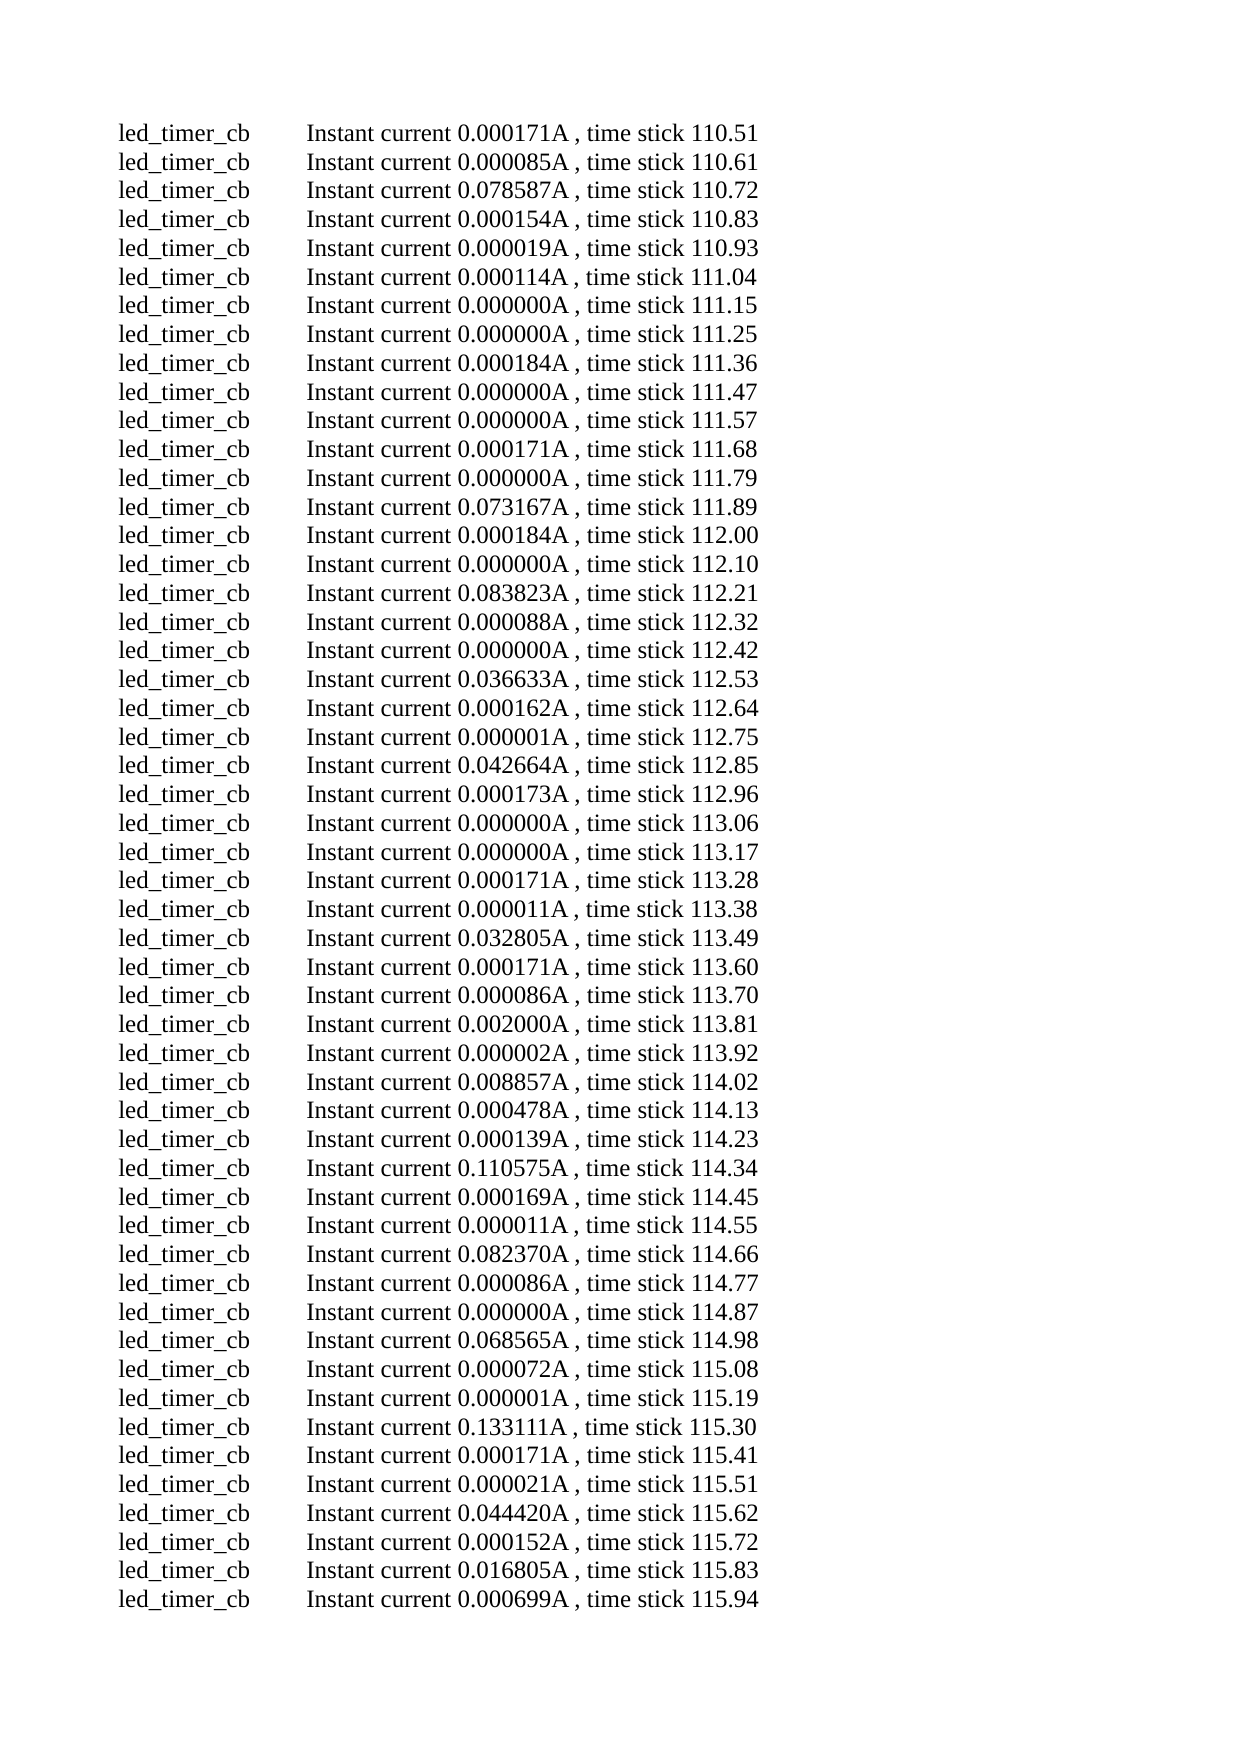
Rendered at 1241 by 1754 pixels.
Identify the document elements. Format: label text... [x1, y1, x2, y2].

text led_timer_cb Instant current 0.073167A , time stick 111.89 [118, 492, 1122, 521]
text led_timer_cb Instant current 0.000011A , time stick 114.55 [118, 1211, 1122, 1239]
text led_timer_cb Instant current 0.083823A , time stick 112.21 [118, 578, 1122, 607]
text led_timer_cb Instant current 0.000478A , time stick 114.13 [118, 1096, 1122, 1124]
text led_timer_cb Instant current 0.000019A , time stick 110.93 [118, 233, 1122, 262]
text led_timer_cb Instant current 0.000114A , time stick 111.04 [118, 262, 1122, 291]
text led_timer_cb Instant current 0.000021A , time stick 115.51 [118, 1469, 1122, 1498]
text led_timer_cb Instant current 0.078587A , time stick 110.72 [118, 176, 1122, 204]
text led_timer_cb Instant current 0.000139A , time stick 114.23 [118, 1124, 1122, 1153]
text led_timer_cb Instant current 0.000000A , time stick 111.79 [118, 463, 1122, 492]
text led_timer_cb Instant current 0.000086A , time stick 113.70 [118, 981, 1122, 1009]
text led_timer_cb Instant current 0.068565A , time stick 114.98 [118, 1326, 1122, 1354]
text led_timer_cb Instant current 0.000000A , time stick 113.17 [118, 837, 1122, 866]
text led_timer_cb Instant current 0.000000A , time stick 111.47 [118, 377, 1122, 406]
text led_timer_cb Instant current 0.000000A , time stick 111.15 [118, 291, 1122, 319]
text led_timer_cb Instant current 0.008857A , time stick 114.02 [118, 1067, 1122, 1096]
text led_timer_cb Instant current 0.000000A , time stick 112.42 [118, 636, 1122, 664]
text led_timer_cb Instant current 0.000184A , time stick 111.36 [118, 348, 1122, 377]
text led_timer_cb Instant current 0.000000A , time stick 112.10 [118, 549, 1122, 578]
text led_timer_cb Instant current 0.000173A , time stick 112.96 [118, 779, 1122, 808]
text led_timer_cb Instant current 0.000000A , time stick 114.87 [118, 1297, 1122, 1326]
text led_timer_cb Instant current 0.002000A , time stick 113.81 [118, 1009, 1122, 1038]
text led_timer_cb Instant current 0.000000A , time stick 111.57 [118, 406, 1122, 434]
text led_timer_cb Instant current 0.110575A , time stick 114.34 [118, 1153, 1122, 1182]
text led_timer_cb Instant current 0.000152A , time stick 115.72 [118, 1527, 1122, 1556]
text led_timer_cb Instant current 0.000171A , time stick 115.41 [118, 1441, 1122, 1469]
text led_timer_cb Instant current 0.016805A , time stick 115.83 [118, 1556, 1122, 1584]
text led_timer_cb Instant current 0.000086A , time stick 114.77 [118, 1268, 1122, 1297]
text led_timer_cb Instant current 0.000001A , time stick 115.19 [118, 1383, 1122, 1412]
text led_timer_cb Instant current 0.000162A , time stick 112.64 [118, 693, 1122, 722]
text led_timer_cb Instant current 0.000184A , time stick 112.00 [118, 521, 1122, 549]
text led_timer_cb Instant current 0.000011A , time stick 113.38 [118, 894, 1122, 923]
text led_timer_cb Instant current 0.000000A , time stick 113.06 [118, 808, 1122, 837]
text led_timer_cb Instant current 0.032805A , time stick 113.49 [118, 923, 1122, 952]
text led_timer_cb Instant current 0.000154A , time stick 110.83 [118, 204, 1122, 233]
text led_timer_cb Instant current 0.000000A , time stick 111.25 [118, 319, 1122, 348]
text led_timer_cb Instant current 0.036633A , time stick 112.53 [118, 664, 1122, 693]
text led_timer_cb Instant current 0.133111A , time stick 115.30 [118, 1412, 1122, 1441]
text led_timer_cb Instant current 0.000169A , time stick 114.45 [118, 1182, 1122, 1211]
text led_timer_cb Instant current 0.000171A , time stick 111.68 [118, 434, 1122, 463]
text led_timer_cb Instant current 0.000002A , time stick 113.92 [118, 1038, 1122, 1067]
text led_timer_cb Instant current 0.000699A , time stick 115.94 [118, 1584, 1122, 1613]
text led_timer_cb Instant current 0.044420A , time stick 115.62 [118, 1498, 1122, 1527]
text led_timer_cb Instant current 0.000072A , time stick 115.08 [118, 1354, 1122, 1383]
text led_timer_cb Instant current 0.000171A , time stick 113.60 [118, 952, 1122, 981]
text led_timer_cb Instant current 0.000001A , time stick 112.75 [118, 722, 1122, 751]
text led_timer_cb Instant current 0.000171A , time stick 110.51 [118, 118, 1122, 147]
text led_timer_cb Instant current 0.000088A , time stick 112.32 [118, 607, 1122, 636]
text led_timer_cb Instant current 0.042664A , time stick 112.85 [118, 751, 1122, 779]
text led_timer_cb Instant current 0.000171A , time stick 113.28 [118, 866, 1122, 894]
text led_timer_cb Instant current 0.000085A , time stick 110.61 [118, 147, 1122, 176]
text led_timer_cb Instant current 0.082370A , time stick 114.66 [118, 1239, 1122, 1268]
